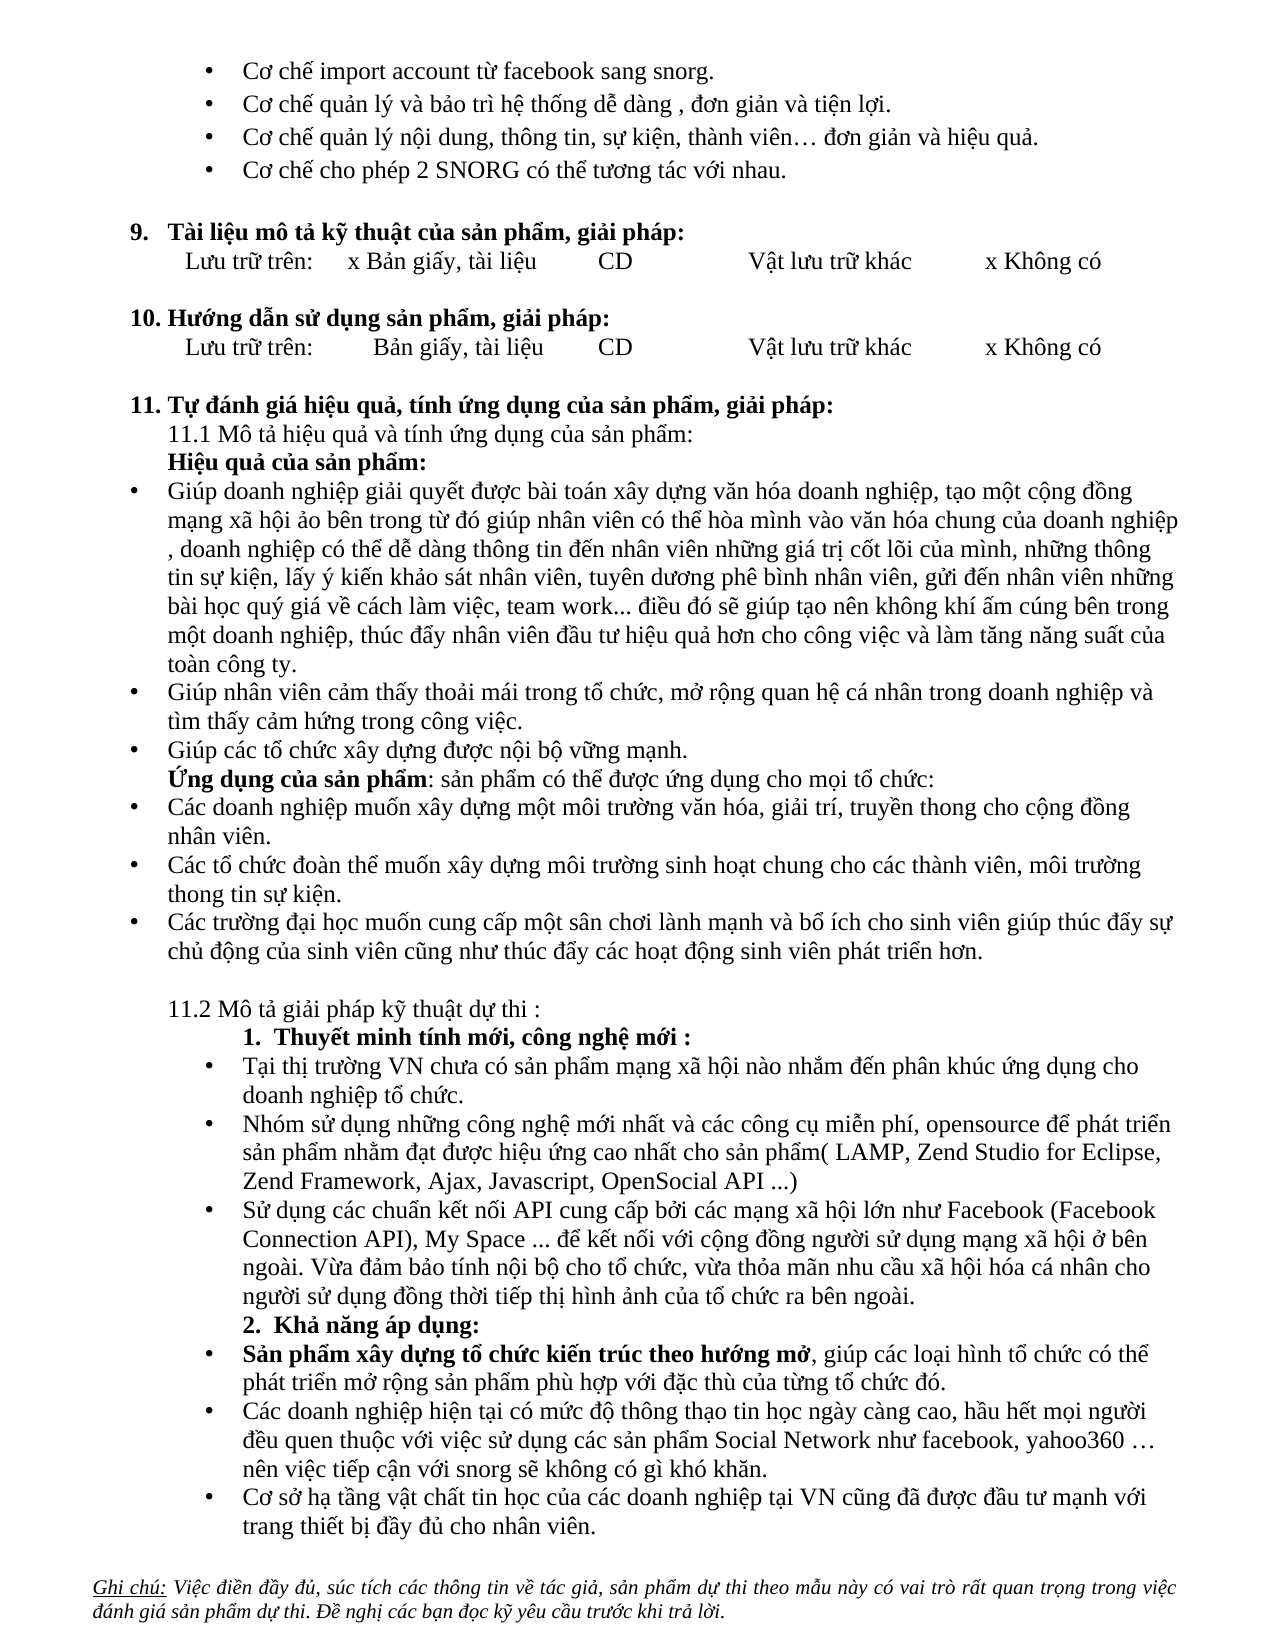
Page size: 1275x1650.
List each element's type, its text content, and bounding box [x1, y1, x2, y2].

list Tự đánh giá hiệu quả, tính ứng dụng của sản phẩm, giải pháp: [130, 390, 1181, 419]
list Các trường đại học muốn cung cấp một sân chơi lành mạnh và bổ ích cho sinh viên giúp thúc đẩy sự chủ động của sinh viên cũng như thúc đẩy các hoạt động sinh viên phát triển hơn. [130, 907, 1181, 965]
list Sử dụng các chuẩn kết nối API cung cấp bởi các mạng xã hội lớn như Facebook (Facebook Connection API), My Space ... để kết nối với cộng đồng người sử dụng mạng xã hội ở bên ngoài. Vừa đảm bảo tính nội bộ cho tổ chức, vừa thỏa mãn nhu cầu xã hội hóa cá nhân cho người sử dụng đồng thời tiếp thị hình ảnh của tổ chức ra bên ngoài. [205, 1195, 1181, 1310]
list Nhóm sử dụng những công nghệ mới nhất và các công cụ miễn phí, opensource để phát triển sản phẩm nhằm đạt được hiệu ứng cao nhất cho sản phẩm( LAMP, Zend Studio for Eclipse, Zend Framework, Ajax, Javascript, OpenSocial API ...) [205, 1109, 1181, 1195]
list Tại thị trường VN chưa có sản phẩm mạng xã hội nào nhắm đến phân khúc ứng dụng cho doanh nghiệp tổ chức. [205, 1051, 1181, 1109]
table_header  CD [561, 332, 711, 361]
list Các doanh nghiệp muốn xây dựng một môi trường văn hóa, giải trí, truyền thong cho cộng đồng nhân viên. [130, 792, 1181, 850]
list Các tổ chức đoàn thể muốn xây dựng môi trường sinh hoạt chung cho các thành viên, môi trường thong tin sự kiện. [130, 850, 1181, 907]
table_header x Không có [974, 246, 1152, 275]
text 11.1 Mô tả hiệu quả và tính ứng dụng của sản phẩm: [130, 419, 1181, 447]
table_header x Không có [974, 332, 1152, 361]
list Các doanh nghiệp hiện tại có mức độ thông thạo tin học ngày càng cao, hầu hết mọi người đều quen thuộc với việc sử dụng các sản phẩm Social Network như facebook, yahoo360 … nên việc tiếp cận với snorg sẽ không có gì khó khăn. [205, 1396, 1181, 1482]
text 11.2 Mô tả giải pháp kỹ thuật dự thi : [130, 994, 1181, 1022]
list Cơ chế cho phép 2 SNORG có thể tương tác với nhau. [205, 155, 1181, 184]
table_header x Bản giấy, tài liệu [336, 246, 561, 275]
list Sản phẩm xây dựng tổ chức kiến trúc theo hướng mở, giúp các loại hình tổ chức có thể phát triển mở rộng sản phẩm phù hợp với đặc thù của từng tổ chức đó. [205, 1339, 1181, 1396]
text Ứng dụng của sản phẩm: sản phẩm có thể được ứng dụng cho mọi tổ chức: [92, 764, 1181, 792]
text Hiệu quả của sản phẩm: [130, 447, 1181, 476]
table_header  Bản giấy, tài liệu [336, 332, 561, 361]
text 2. Khả năng áp dụng: [242, 1310, 1181, 1339]
table_header Lưu trữ trên: [167, 332, 336, 361]
list Cơ chế quản lý nội dung, thông tin, sự kiện, thành viên… đơn giản và hiệu quả. [205, 122, 1181, 151]
table_header Lưu trữ trên: [167, 246, 336, 275]
list Tài liệu mô tả kỹ thuật của sản phẩm, giải pháp: [130, 217, 1181, 246]
text 1. Thuyết minh tính mới, công nghệ mới : [242, 1022, 1181, 1051]
table_header  Vật lưu trữ khác [711, 246, 973, 275]
table_header  CD [561, 246, 711, 275]
list Giúp nhân viên cảm thấy thoải mái trong tổ chức, mở rộng quan hệ cá nhân trong doanh nghiệp và tìm thấy cảm hứng trong công việc. [130, 677, 1181, 735]
list Hướng dẫn sử dụng sản phẩm, giải pháp: [130, 303, 1181, 332]
list Giúp doanh nghiệp giải quyết được bài toán xây dựng văn hóa doanh nghiệp, tạo một cộng đồng mạng xã hội ảo bên trong từ đó giúp nhân viên có thể hòa mình vào văn hóa chung của doanh nghiệp , doanh nghiệp có thể dễ dàng thông tin đến nhân viên những giá trị cốt lõi của mình, những thông tin sự kiện, lấy ý kiến khảo sát nhân viên, tuyên dương phê bình nhân viên, gửi đến nhân viên những bài học quý giá về cách làm việc, team work... điều đó sẽ giúp tạo nên không khí ấm cúng bên trong một doanh nghiệp, thúc đẩy nhân viên đầu tư hiệu quả hơn cho công việc và làm tăng năng suất của toàn công ty. [130, 476, 1181, 677]
table_header  Vật lưu trữ khác [711, 332, 973, 361]
list Giúp các tổ chức xây dựng được nội bộ vững mạnh. [130, 735, 1181, 764]
list Cơ chế quản lý và bảo trì hệ thống dễ dàng , đơn giản và tiện lợi. [205, 89, 1181, 118]
list Cơ chế import account từ facebook sang snorg. [205, 56, 1181, 85]
list Cơ sở hạ tầng vật chất tin học của các doanh nghiệp tại VN cũng đã được đầu tư mạnh với trang thiết bị đầy đủ cho nhân viên. [205, 1482, 1181, 1540]
